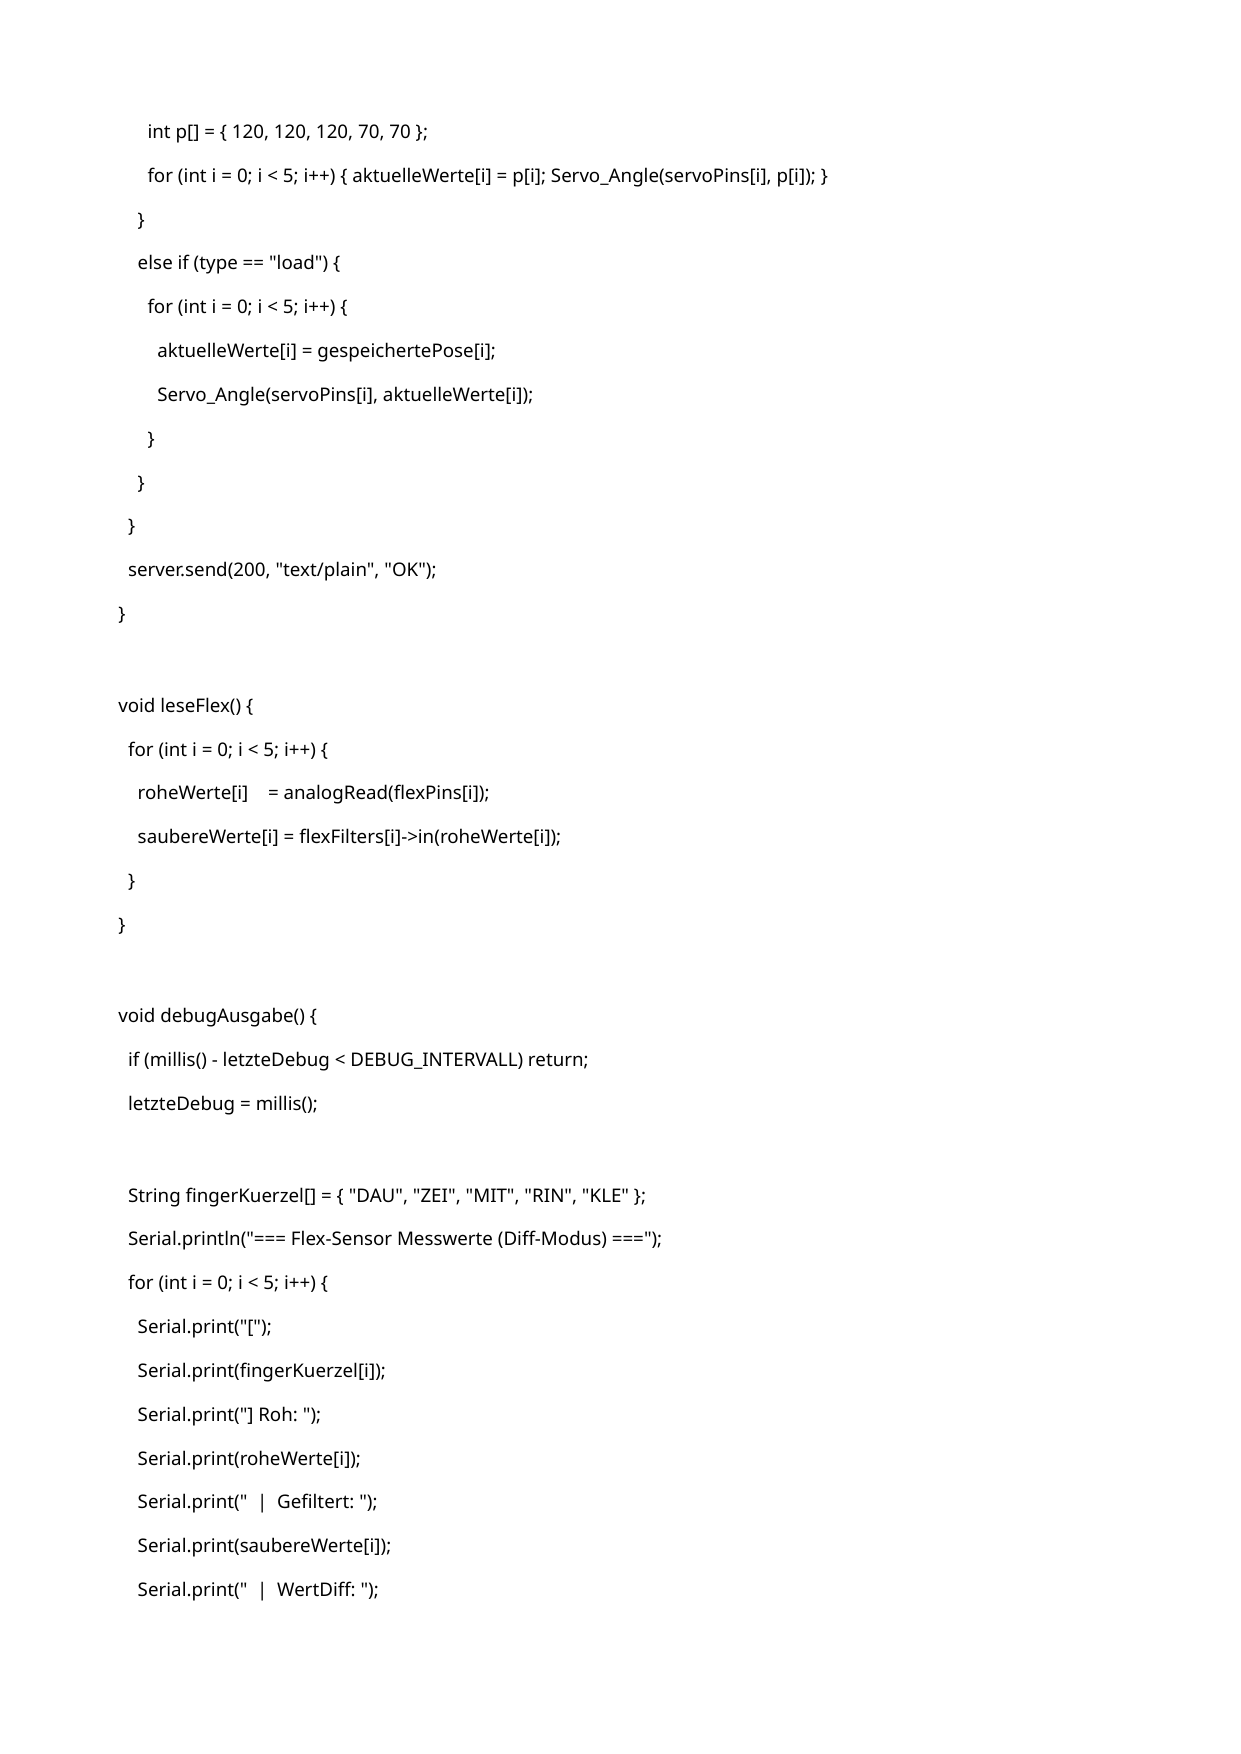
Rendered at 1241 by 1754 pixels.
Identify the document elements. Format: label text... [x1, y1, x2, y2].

text } [118, 513, 1122, 538]
text } [118, 206, 1122, 231]
text Serial.print(saubereWerte[i]); [118, 1533, 1122, 1558]
text Serial.print(fingerKuerzel[i]); [118, 1357, 1122, 1383]
text } [118, 469, 1122, 494]
text Serial.print("] Roh: "); [118, 1401, 1122, 1427]
text for (int i = 0; i < 5; i++) { [118, 293, 1122, 319]
text } [118, 911, 1122, 937]
text void debugAusgabe() { [118, 1003, 1122, 1028]
text String fingerKuerzel[] = { "DAU", "ZEI", "MIT", "RIN", "KLE" }; [118, 1182, 1122, 1207]
text int p[] = { 120, 120, 120, 70, 70 }; [118, 118, 1122, 144]
text Serial.println("=== Flex-Sensor Messwerte (Diff-Modus) ==="); [118, 1226, 1122, 1251]
text for (int i = 0; i < 5; i++) { aktuelleWerte[i] = p[i]; Servo_Angle(servoPins[i], p[i]); } [118, 162, 1122, 187]
text else if (type == "load") { [118, 250, 1122, 275]
text } [118, 867, 1122, 893]
text letzteDebug = millis(); [118, 1090, 1122, 1116]
text Serial.print("["); [118, 1313, 1122, 1339]
text for (int i = 0; i < 5; i++) { [118, 1269, 1122, 1295]
text for (int i = 0; i < 5; i++) { [118, 736, 1122, 761]
text if (millis() - letzteDebug < DEBUG_INTERVALL) return; [118, 1047, 1122, 1072]
text void leseFlex() { [118, 692, 1122, 717]
text Servo_Angle(servoPins[i], aktuelleWerte[i]); [118, 381, 1122, 407]
text aktuelleWerte[i] = gespeichertePose[i]; [118, 337, 1122, 363]
text roheWerte[i] = analogRead(flexPins[i]); [118, 780, 1122, 805]
text } [118, 425, 1122, 451]
text } [118, 601, 1122, 626]
text saubereWerte[i] = flexFilters[i]->in(roheWerte[i]); [118, 823, 1122, 849]
text server.send(200, "text/plain", "OK"); [118, 557, 1122, 582]
text Serial.print(" | Gefiltert: "); [118, 1489, 1122, 1514]
text Serial.print(" | WertDiff: "); [118, 1577, 1122, 1602]
text Serial.print(roheWerte[i]); [118, 1445, 1122, 1471]
